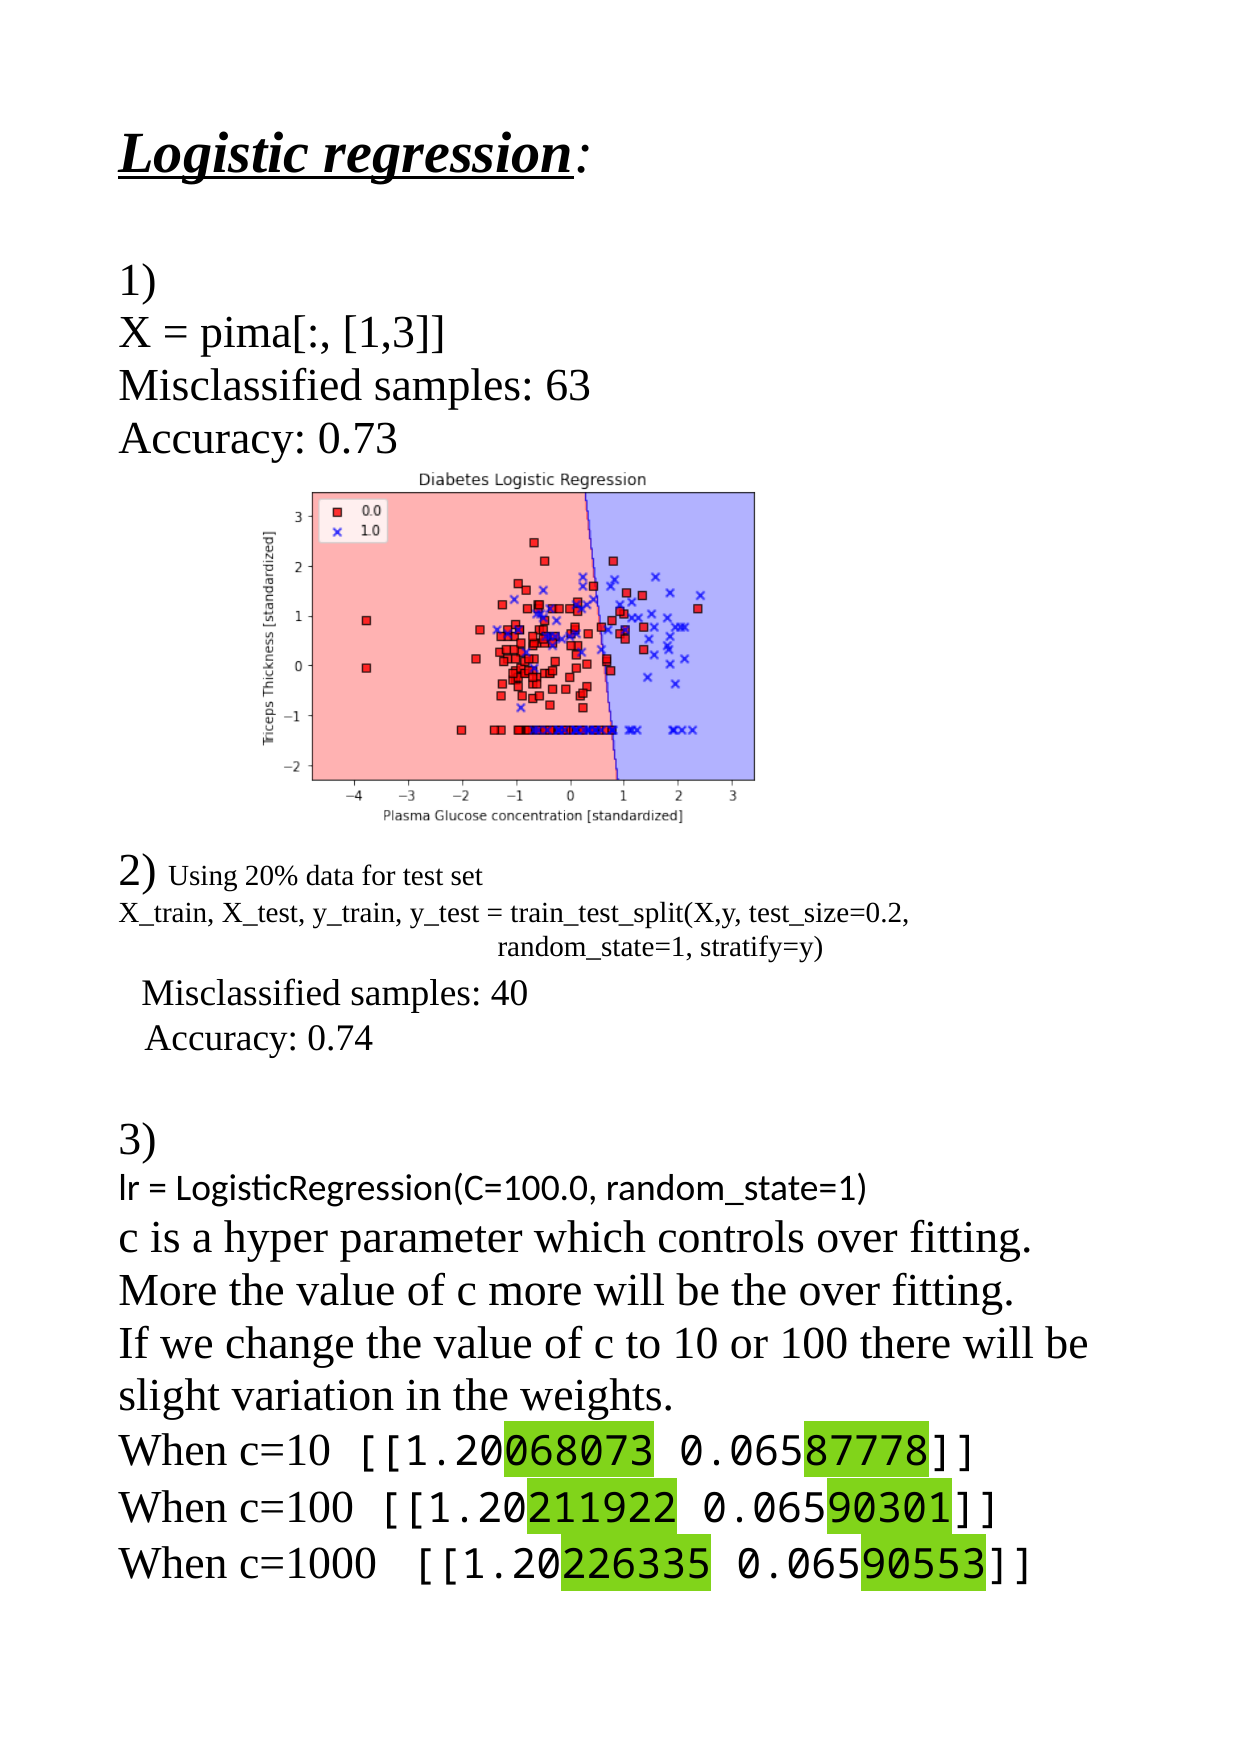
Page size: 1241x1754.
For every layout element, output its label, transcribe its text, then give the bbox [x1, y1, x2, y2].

text Logistic regression: [118, 118, 1122, 185]
text If we change the value of c to 10 or 100 there will be slight variation in the weights. [118, 1315, 1122, 1421]
text X_train, X_test, y_train, y_test = train_test_split(X,y, test_size=0.2, [118, 896, 1122, 929]
text 3) [118, 1111, 1122, 1164]
text When c=10 [[1.20068073 0.06587778]] [118, 1421, 1122, 1477]
text Misclassified samples: 63 [118, 358, 1122, 410]
text Misclassified samples: 40 [118, 963, 1122, 1015]
text 2) Using 20% data for test set [118, 843, 1122, 896]
text Accuracy: 0.73 [118, 410, 1122, 463]
text lr = LogisticRegression(C=100.0, random_state=1) [118, 1164, 1122, 1210]
text Accuracy: 0.74 [118, 1015, 1122, 1058]
text X = pima[:, [1,3]] [118, 305, 1122, 358]
text c is a hyper parameter which controls over fitting. More the value of c more will be the over fitting. [118, 1210, 1122, 1315]
text random_state=1, stratify=y) [118, 929, 1122, 963]
text When c=100 [[1.20211922 0.06590301]] [118, 1477, 1122, 1534]
picture [255, 463, 762, 830]
text When c=1000 [[1.20226335 0.06590553]] [118, 1534, 1122, 1591]
text 1) [118, 252, 1122, 305]
